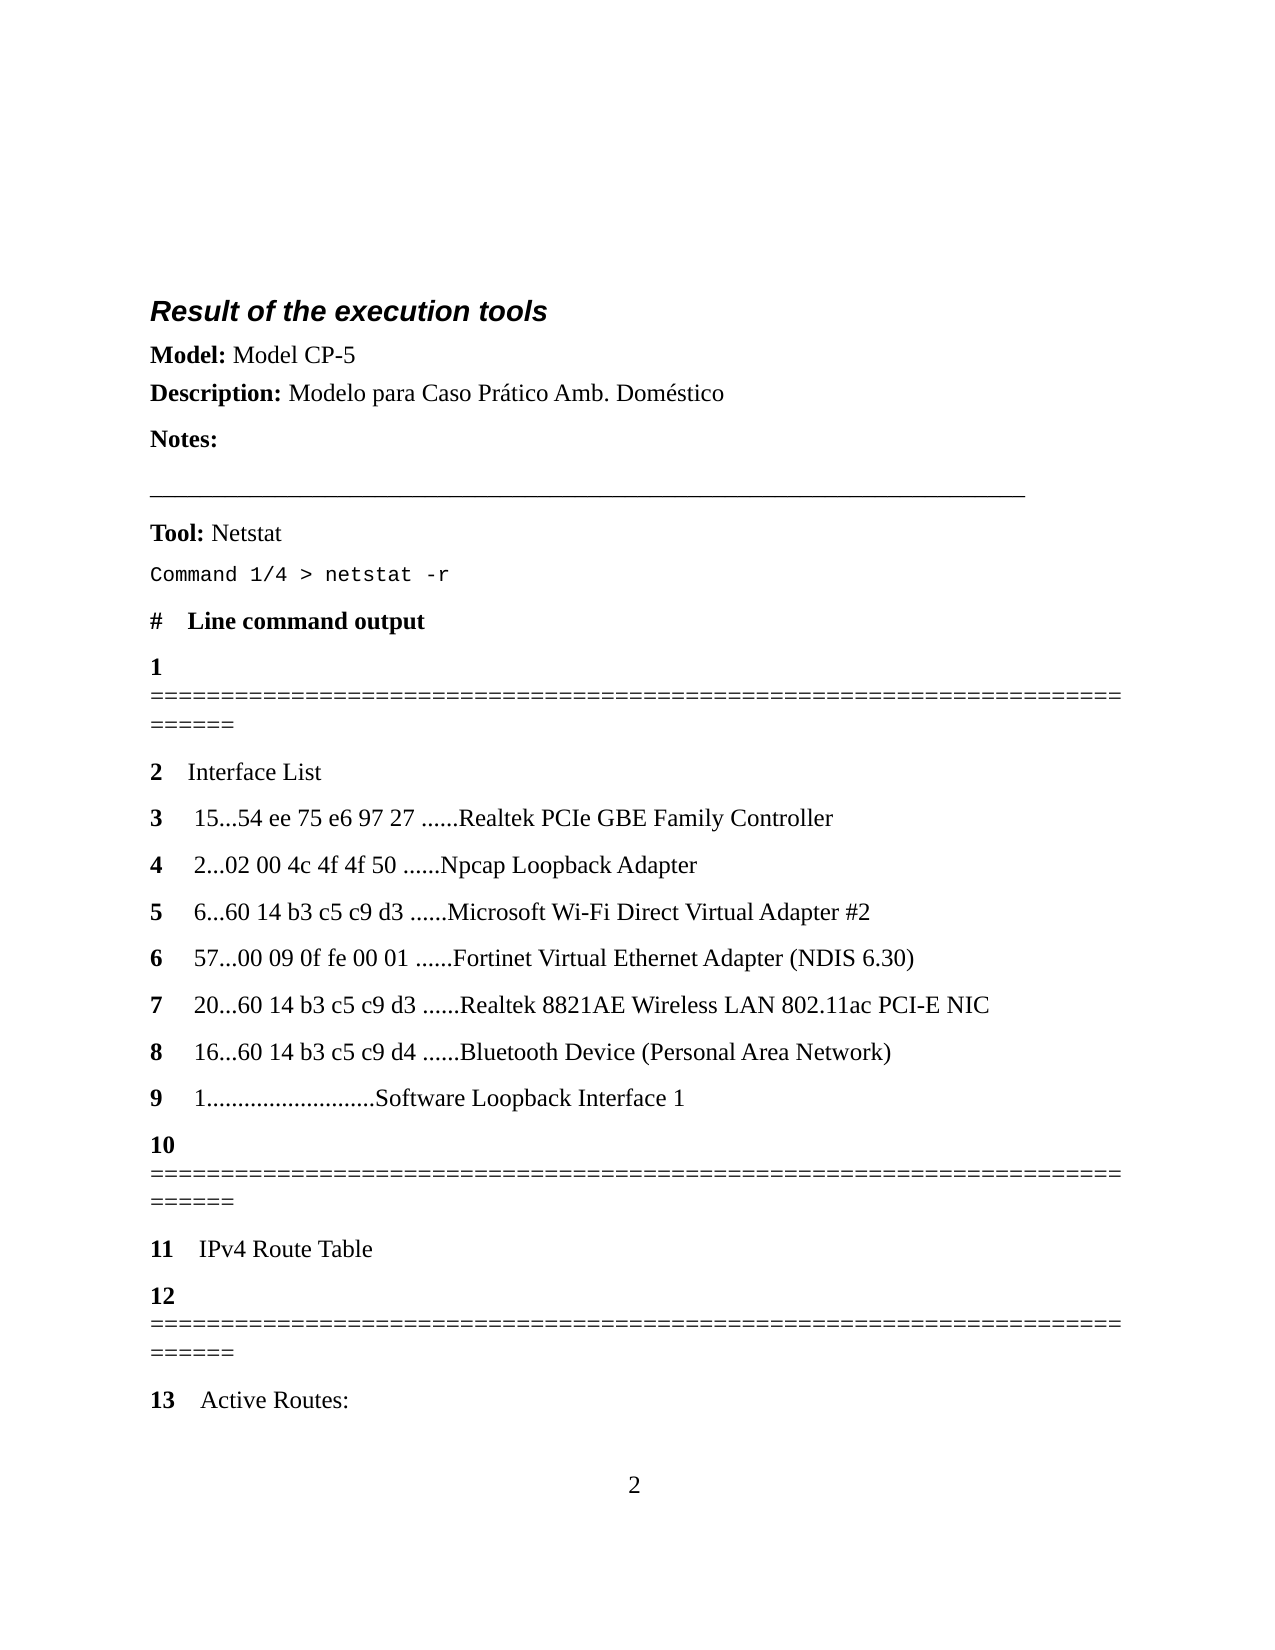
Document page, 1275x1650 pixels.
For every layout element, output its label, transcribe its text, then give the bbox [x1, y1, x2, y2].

text Notes: [150, 424, 1125, 453]
text 13 Active Routes: [150, 1385, 1125, 1414]
text ______________________________________________________________________ [150, 471, 1125, 500]
text 12 =========================================================================== [150, 1281, 1125, 1367]
text 3 15...54 ee 75 e6 97 27 ......Realtek PCIe GBE Family Controller [150, 803, 1125, 832]
text # Line command output [150, 606, 1125, 634]
subtitle Result of the execution tools [150, 294, 1125, 327]
text 1 =========================================================================== [150, 652, 1125, 739]
text 8 16...60 14 b3 c5 c9 d4 ......Bluetooth Device (Personal Area Network) [150, 1037, 1125, 1065]
text 7 20...60 14 b3 c5 c9 d3 ......Realtek 8821AE Wireless LAN 802.11ac PCI-E NIC [150, 990, 1125, 1019]
text 9 1...........................Software Loopback Interface 1 [150, 1083, 1125, 1112]
text Command 1/4 > netstat -r [150, 564, 1125, 588]
text 5 6...60 14 b3 c5 c9 d3 ......Microsoft Wi-Fi Direct Virtual Adapter #2 [150, 897, 1125, 925]
text Tool: Netstat [150, 518, 1125, 546]
text Description: Modelo para Caso Prático Amb. Doméstico [150, 378, 1125, 406]
text 2 Interface List [150, 757, 1125, 785]
text 11 IPv4 Route Table [150, 1234, 1125, 1263]
text 6 57...00 09 0f fe 00 01 ......Fortinet Virtual Ethernet Adapter (NDIS 6.30) [150, 943, 1125, 972]
text Model: Model CP-5 [150, 340, 1125, 369]
text 4 2...02 00 4c 4f 4f 50 ......Npcap Loopback Adapter [150, 850, 1125, 879]
text 10 =========================================================================== [150, 1130, 1125, 1216]
